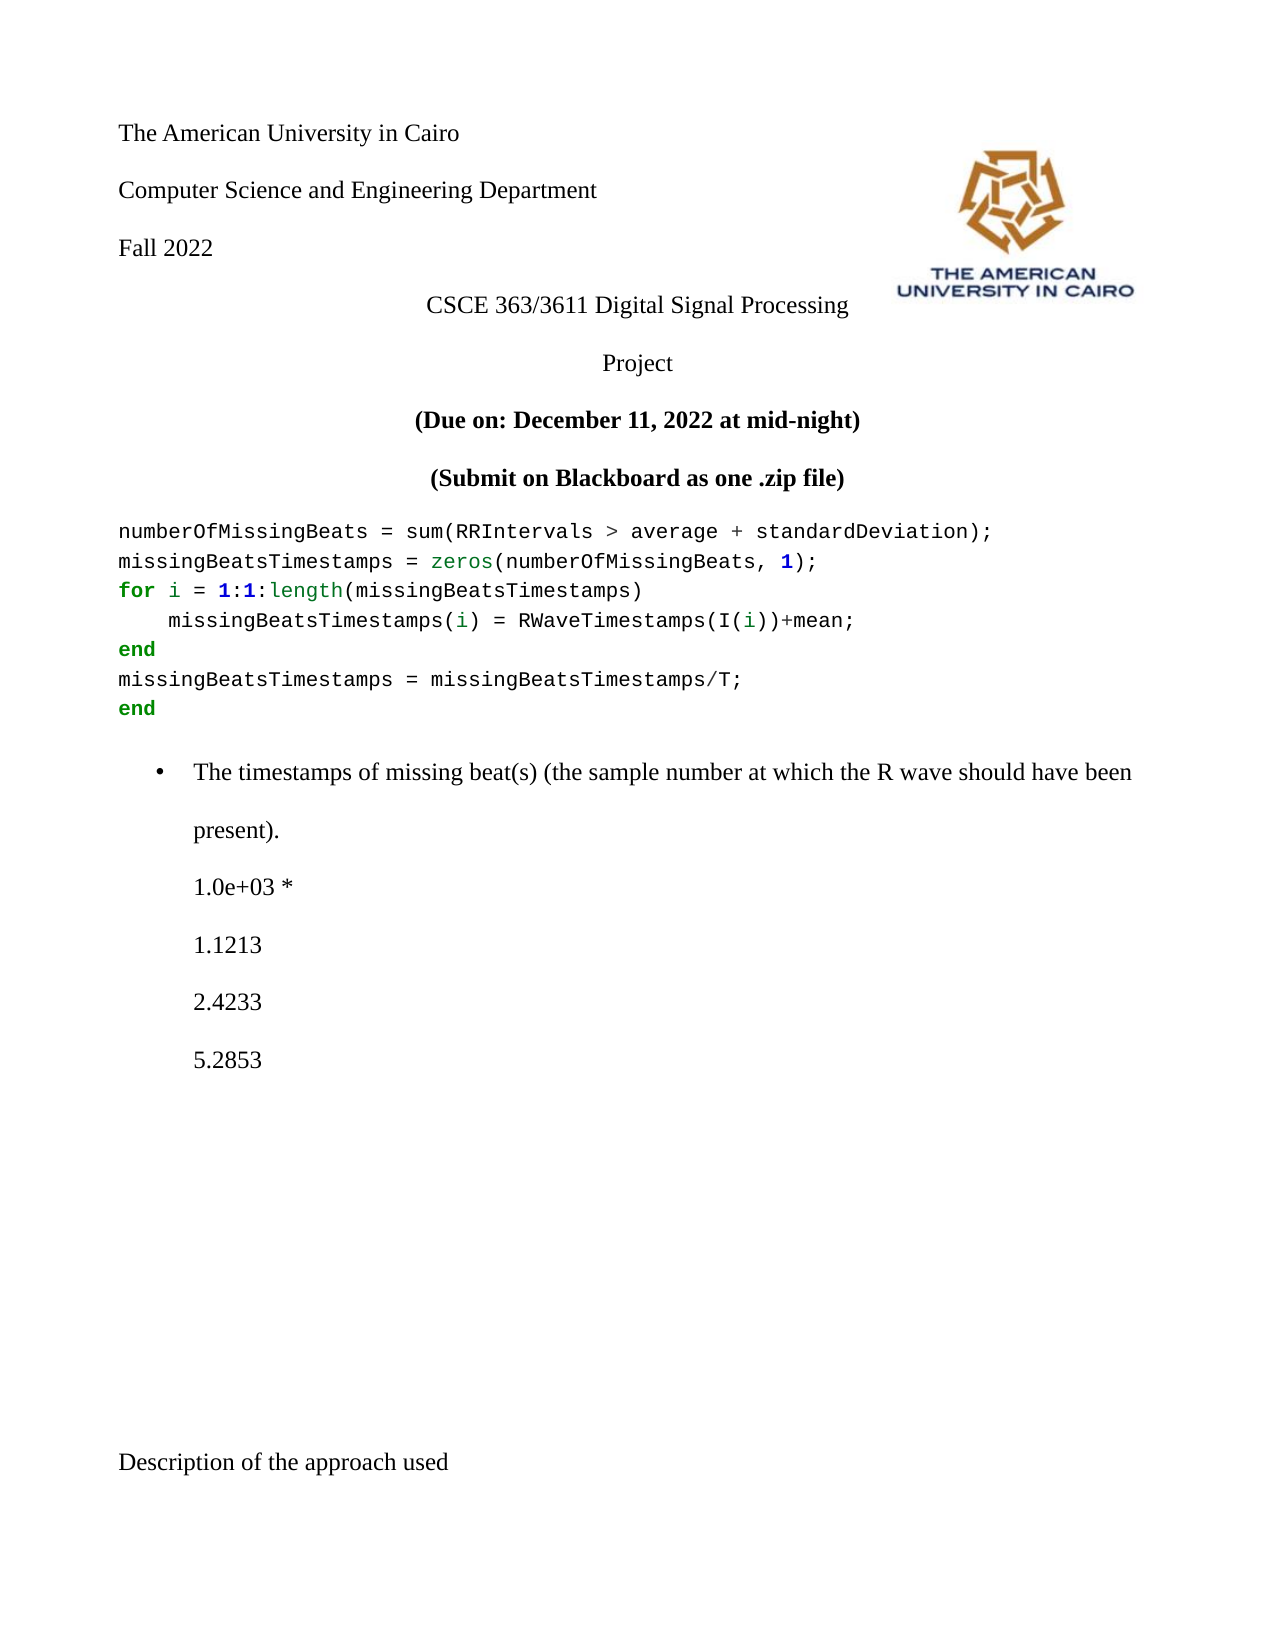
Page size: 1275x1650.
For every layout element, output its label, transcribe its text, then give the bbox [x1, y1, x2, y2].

list 2.4233 [156, 987, 1157, 1016]
text missingBeatsTimestamps = missingBeatsTimestamps/T; [118, 669, 1157, 692]
picture [891, 140, 1144, 305]
text end [118, 698, 1157, 722]
text Description of the approach used [118, 1447, 1157, 1476]
text for i = 1:1:length(missingBeatsTimestamps) [118, 580, 1157, 604]
text end [118, 639, 1157, 663]
text missingBeatsTimestamps(i) = RWaveTimestamps(I(i))+mean; [118, 610, 1157, 633]
text missingBeatsTimestamps = zeros(numberOfMissingBeats, 1); [118, 551, 1157, 574]
list 5.2853 [156, 1045, 1157, 1073]
text numberOfMissingBeats = sum(RRIntervals > average + standardDeviation); [118, 521, 1157, 545]
list The timestamps of missing beat(s) (the sample number at which the R wave should have been present). [156, 757, 1157, 843]
list 1.0e+03 * [156, 872, 1157, 901]
list 1.1213 [156, 930, 1157, 958]
